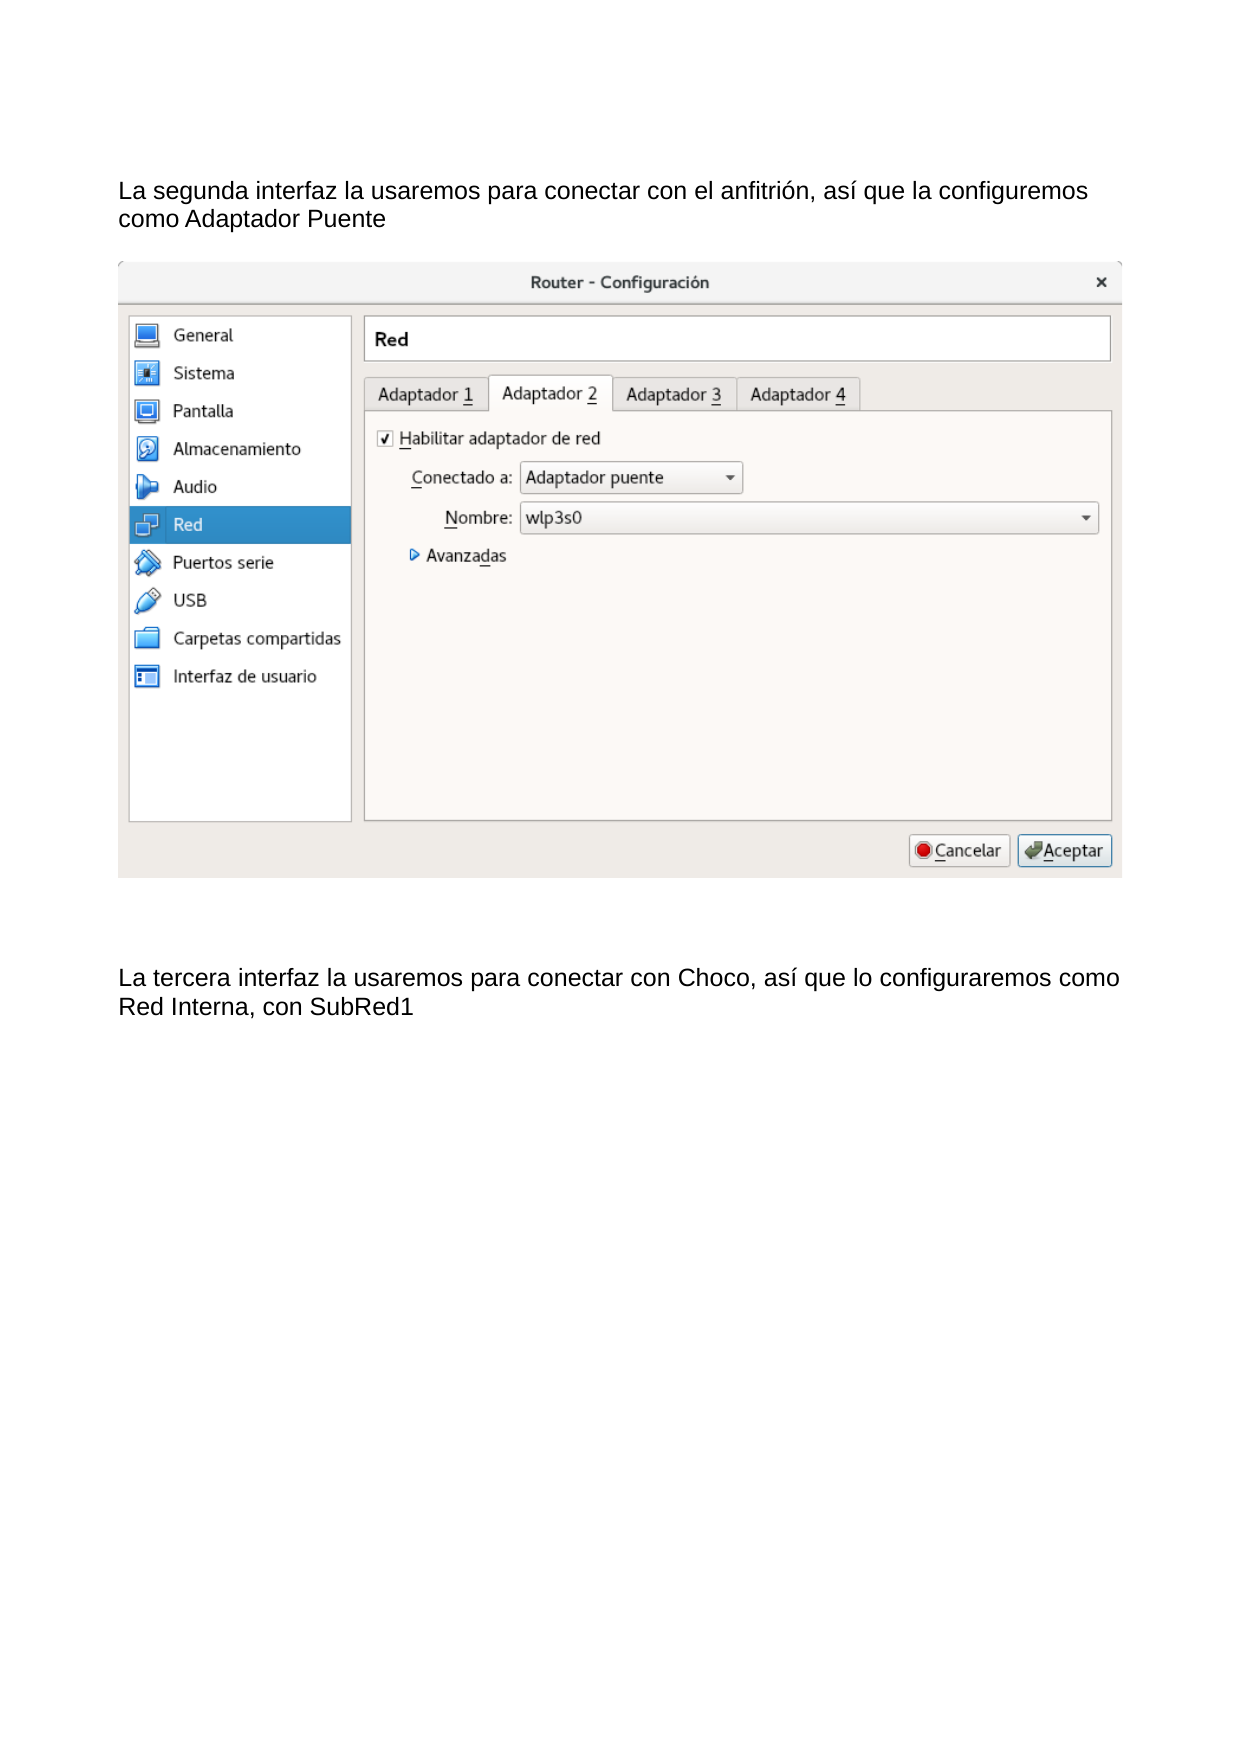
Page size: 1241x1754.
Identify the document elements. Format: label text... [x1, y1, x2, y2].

text La tercera interfaz la usaremos para conectar con Choco, así que lo configuraremos como Red Interna, con SubRed1 [118, 963, 1122, 1021]
text La segunda interfaz la usaremos para conectar con el anfitrión, así que la configuremos como Adaptador Puente [118, 176, 1122, 233]
picture [118, 261, 1123, 878]
